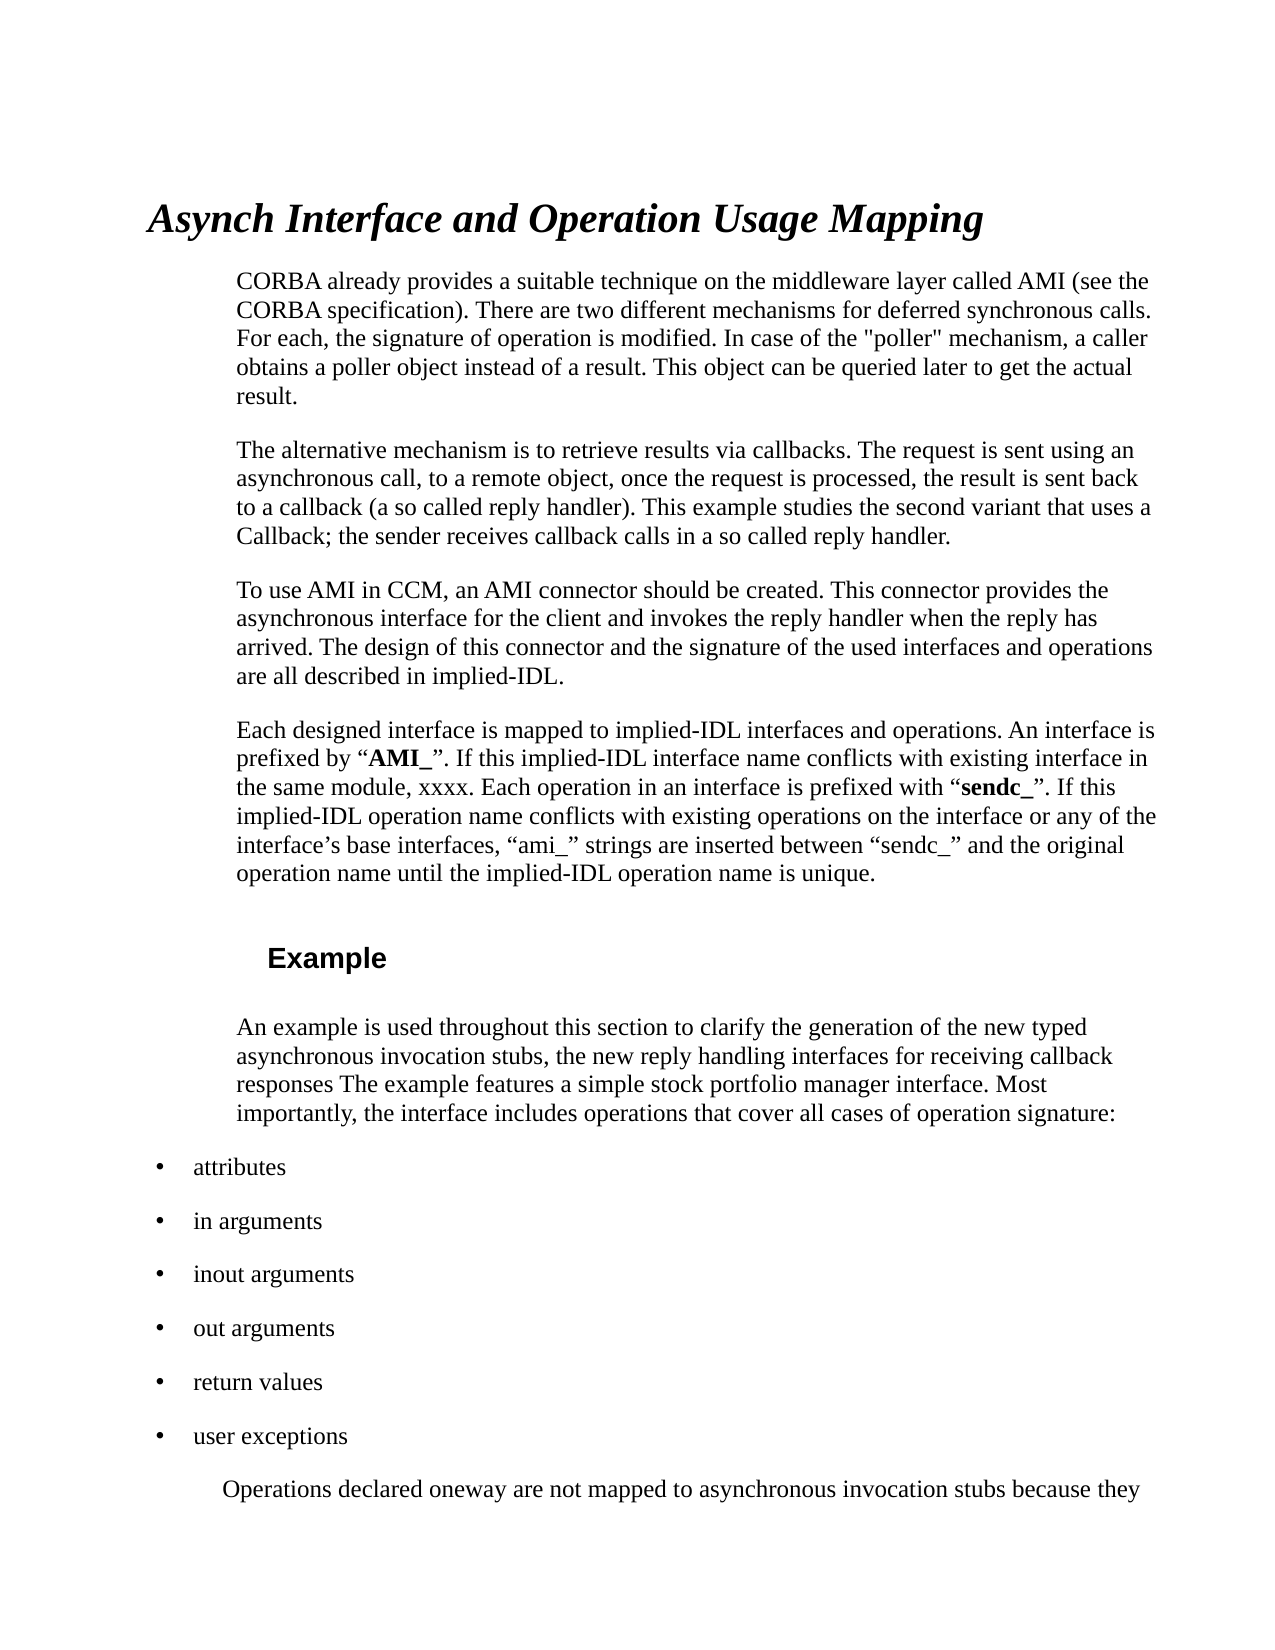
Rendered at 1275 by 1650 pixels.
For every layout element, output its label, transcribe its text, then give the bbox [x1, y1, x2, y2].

text Each designed interface is mapped to implied-IDL interfaces and operations. An interface is prefixed by “AMI_”. If this implied-IDL interface name conflicts with existing interface in the same module, xxxx. Each operation in an interface is prefixed with “sendc_”. If this implied-IDL operation name conflicts with existing operations on the interface or any of the interface’s base interfaces, “ami_” strings are inserted between “sendc_” and the original operation name until the implied-IDL operation name is unique. [236, 715, 1157, 887]
list return values [156, 1367, 1157, 1396]
list in arguments [156, 1206, 1157, 1234]
subtitle Asynch Interface and Operation Usage Mapping [148, 193, 1157, 241]
text An example is used throughout this section to clarify the generation of the new typed asynchronous invocation stubs, the new reply handling interfaces for receiving callback responses The example features a simple stock portfolio manager interface. Most importantly, the interface includes operations that cover all cases of operation signature: [236, 1012, 1157, 1127]
text CORBA already provides a suitable technique on the middleware layer called AMI (see the CORBA specification). There are two different mechanisms for deferred synchronous calls. For each, the signature of operation is modified. In case of the "poller" mechanism, a caller obtains a poller object instead of a result. This object can be queried later to get the actual result. [236, 266, 1157, 410]
list user exceptions [156, 1421, 1157, 1449]
list Operations declared oneway are not mapped to asynchronous invocation stubs because they [222, 1474, 1157, 1503]
list attributes [156, 1152, 1157, 1181]
list out arguments [156, 1313, 1157, 1342]
subtitle Example [118, 941, 1157, 974]
text The alternative mechanism is to retrieve results via callbacks. The request is sent using an asynchronous call, to a remote object, once the request is processed, the result is sent back to a callback (a so called reply handler). This example studies the second variant that uses a Callback; the sender receives callback calls in a so called reply handler. [236, 435, 1157, 550]
list inout arguments [156, 1259, 1157, 1288]
text To use AMI in CCM, an AMI connector should be created. This connector provides the asynchronous interface for the client and invokes the reply handler when the reply has arrived. The design of this connector and the signature of the used interfaces and operations are all described in implied-IDL. [236, 575, 1157, 690]
